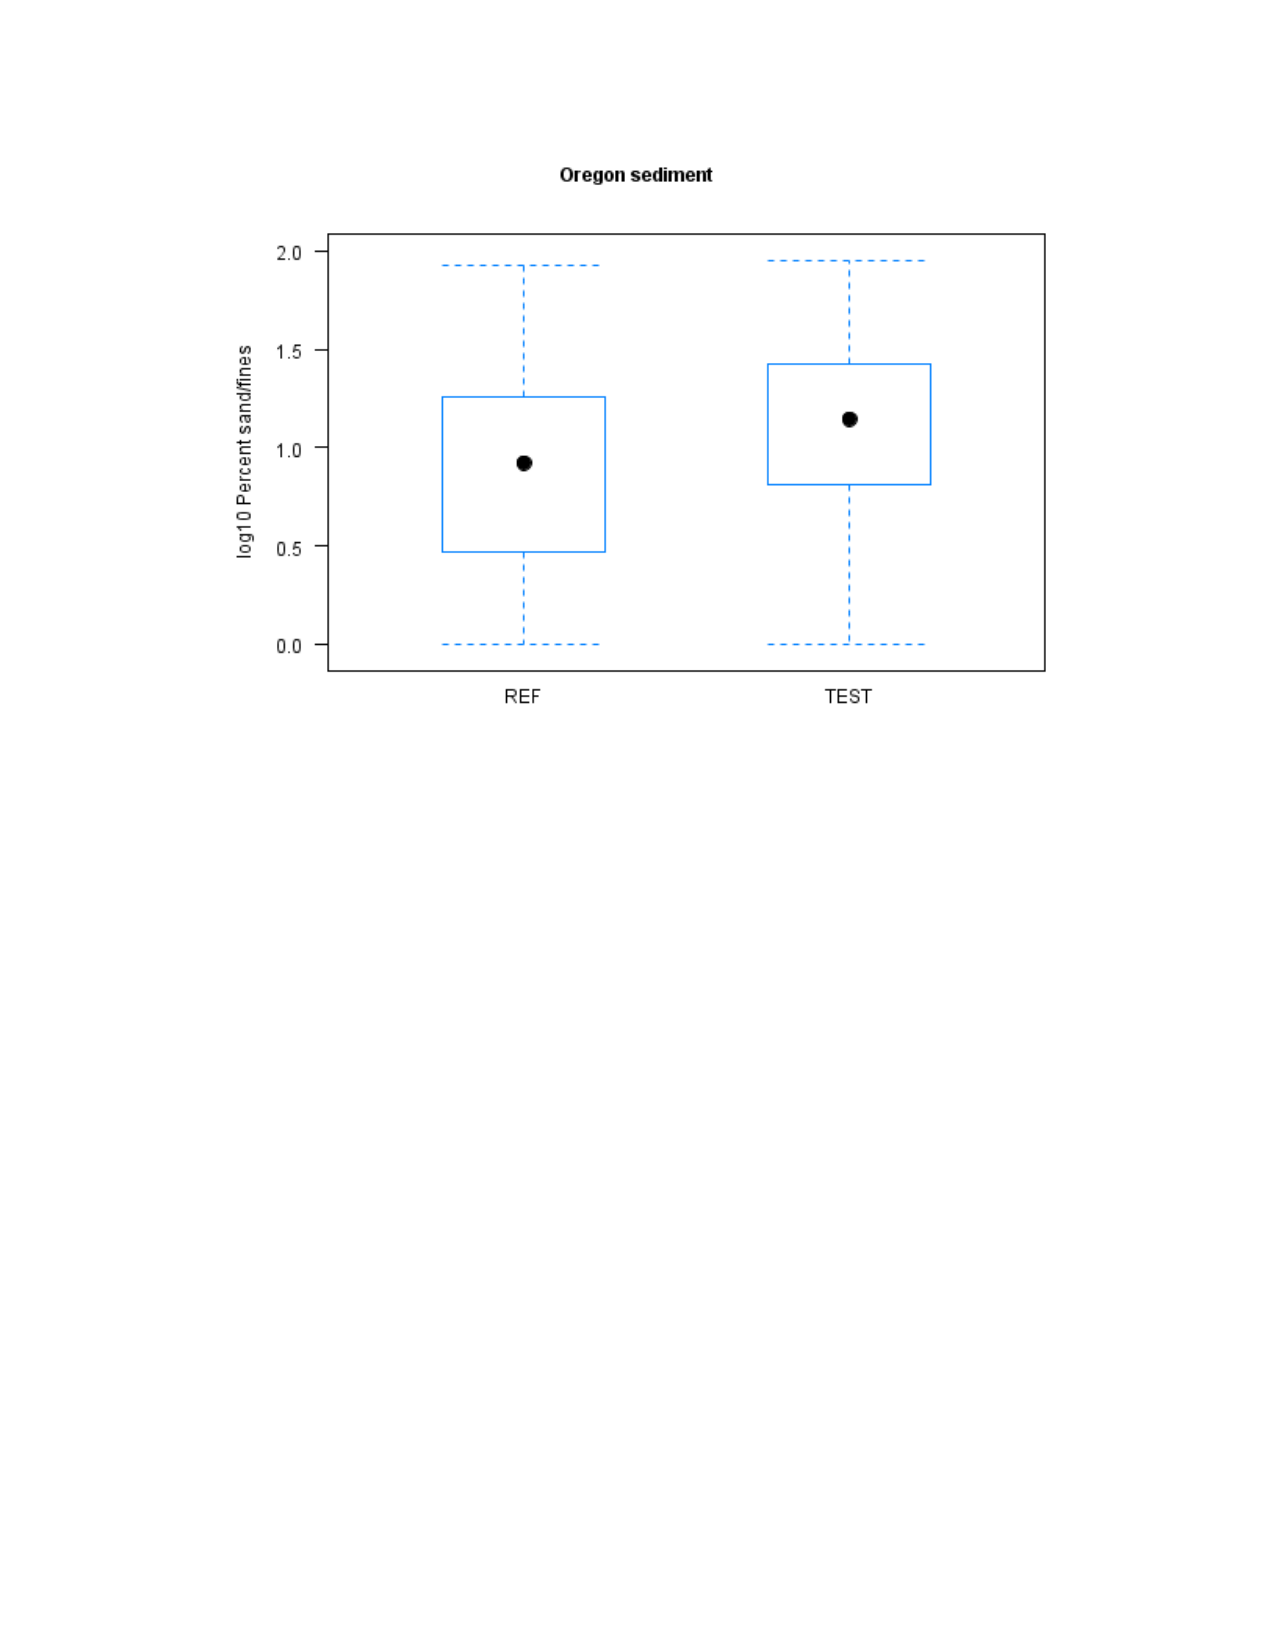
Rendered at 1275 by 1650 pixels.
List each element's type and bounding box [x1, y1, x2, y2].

picture [204, 150, 1071, 788]
